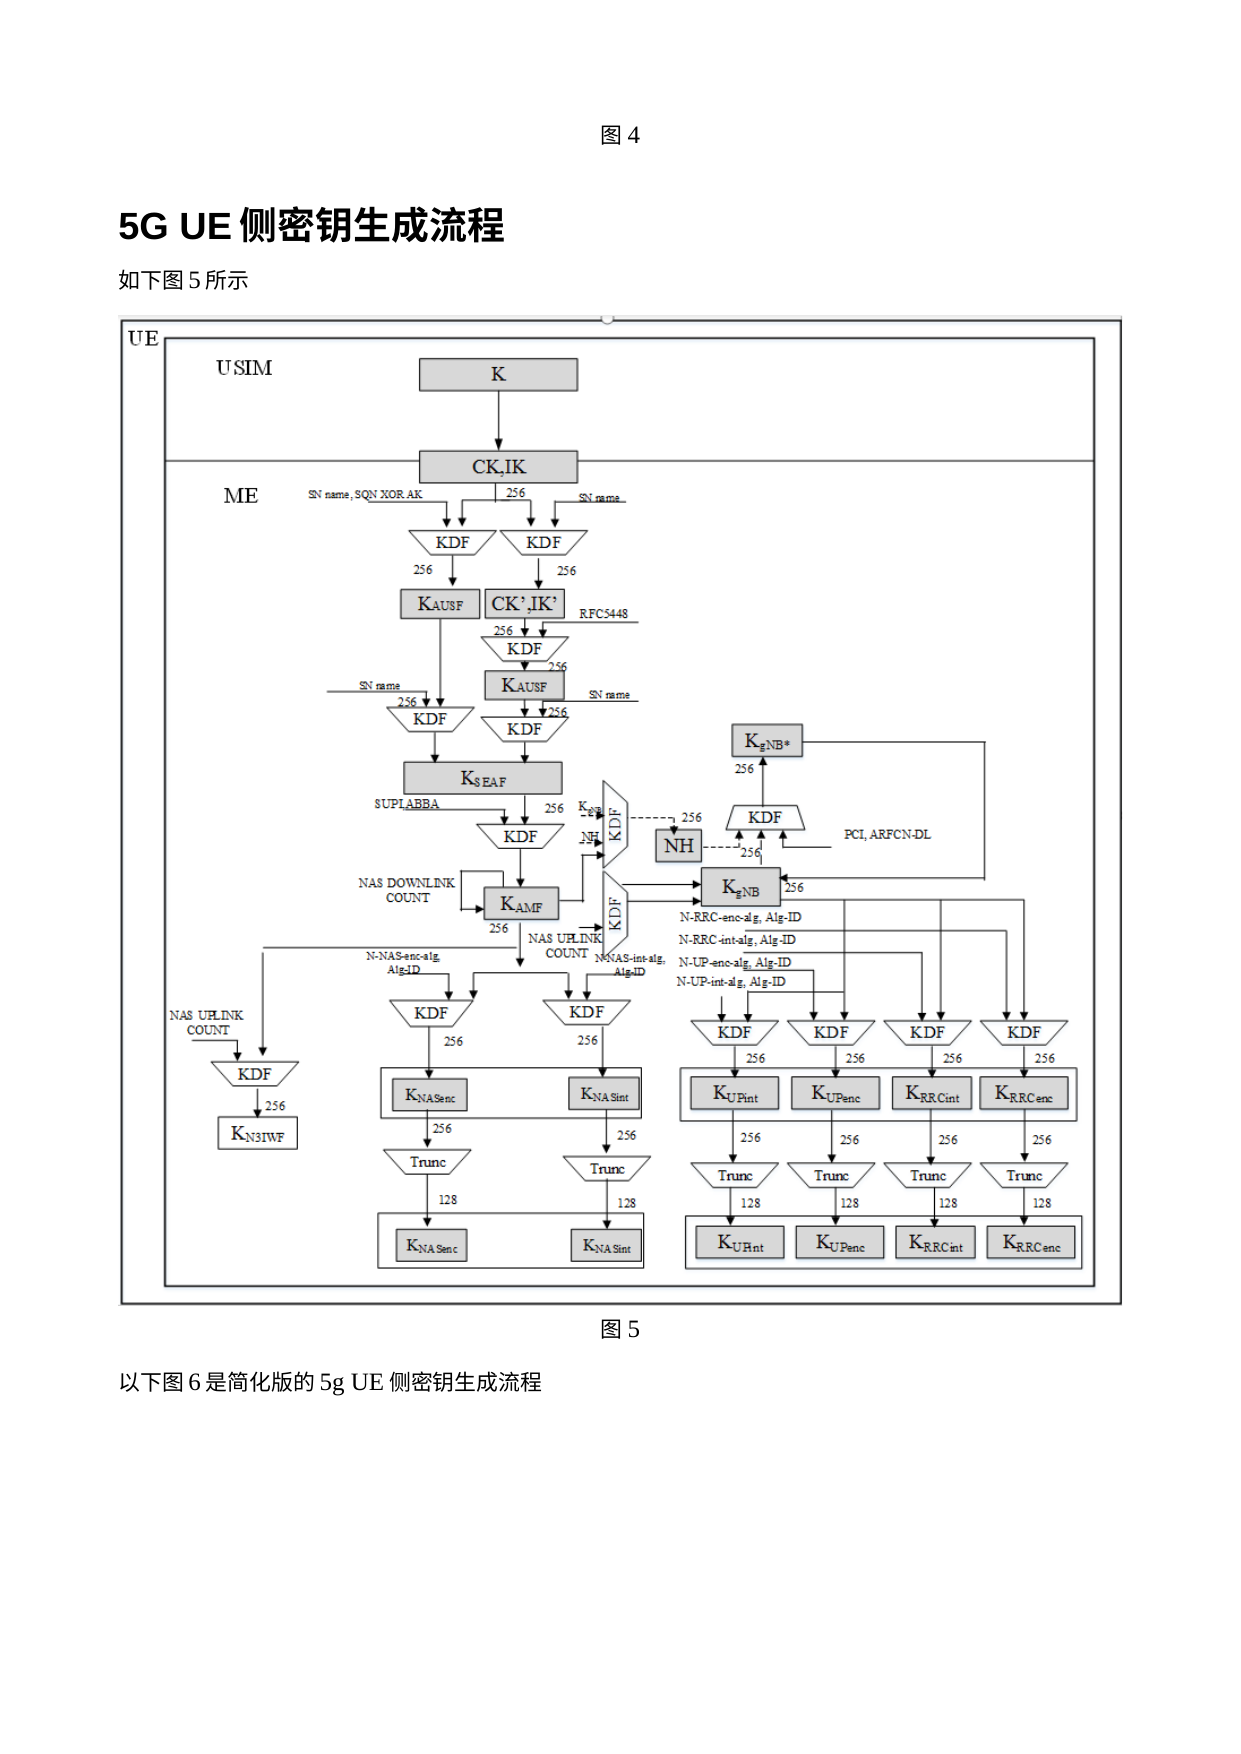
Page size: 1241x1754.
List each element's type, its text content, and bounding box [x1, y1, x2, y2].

text 以下图6是简化版的5g UE侧密钥生成流程 [118, 1364, 1122, 1396]
text 图 4 [118, 118, 1122, 150]
subtitle 5G UE侧密钥生成流程 [118, 196, 1122, 251]
picture [118, 315, 1123, 1306]
text 图 5 [118, 1306, 1122, 1344]
text 如下图5所示 [118, 263, 1122, 295]
